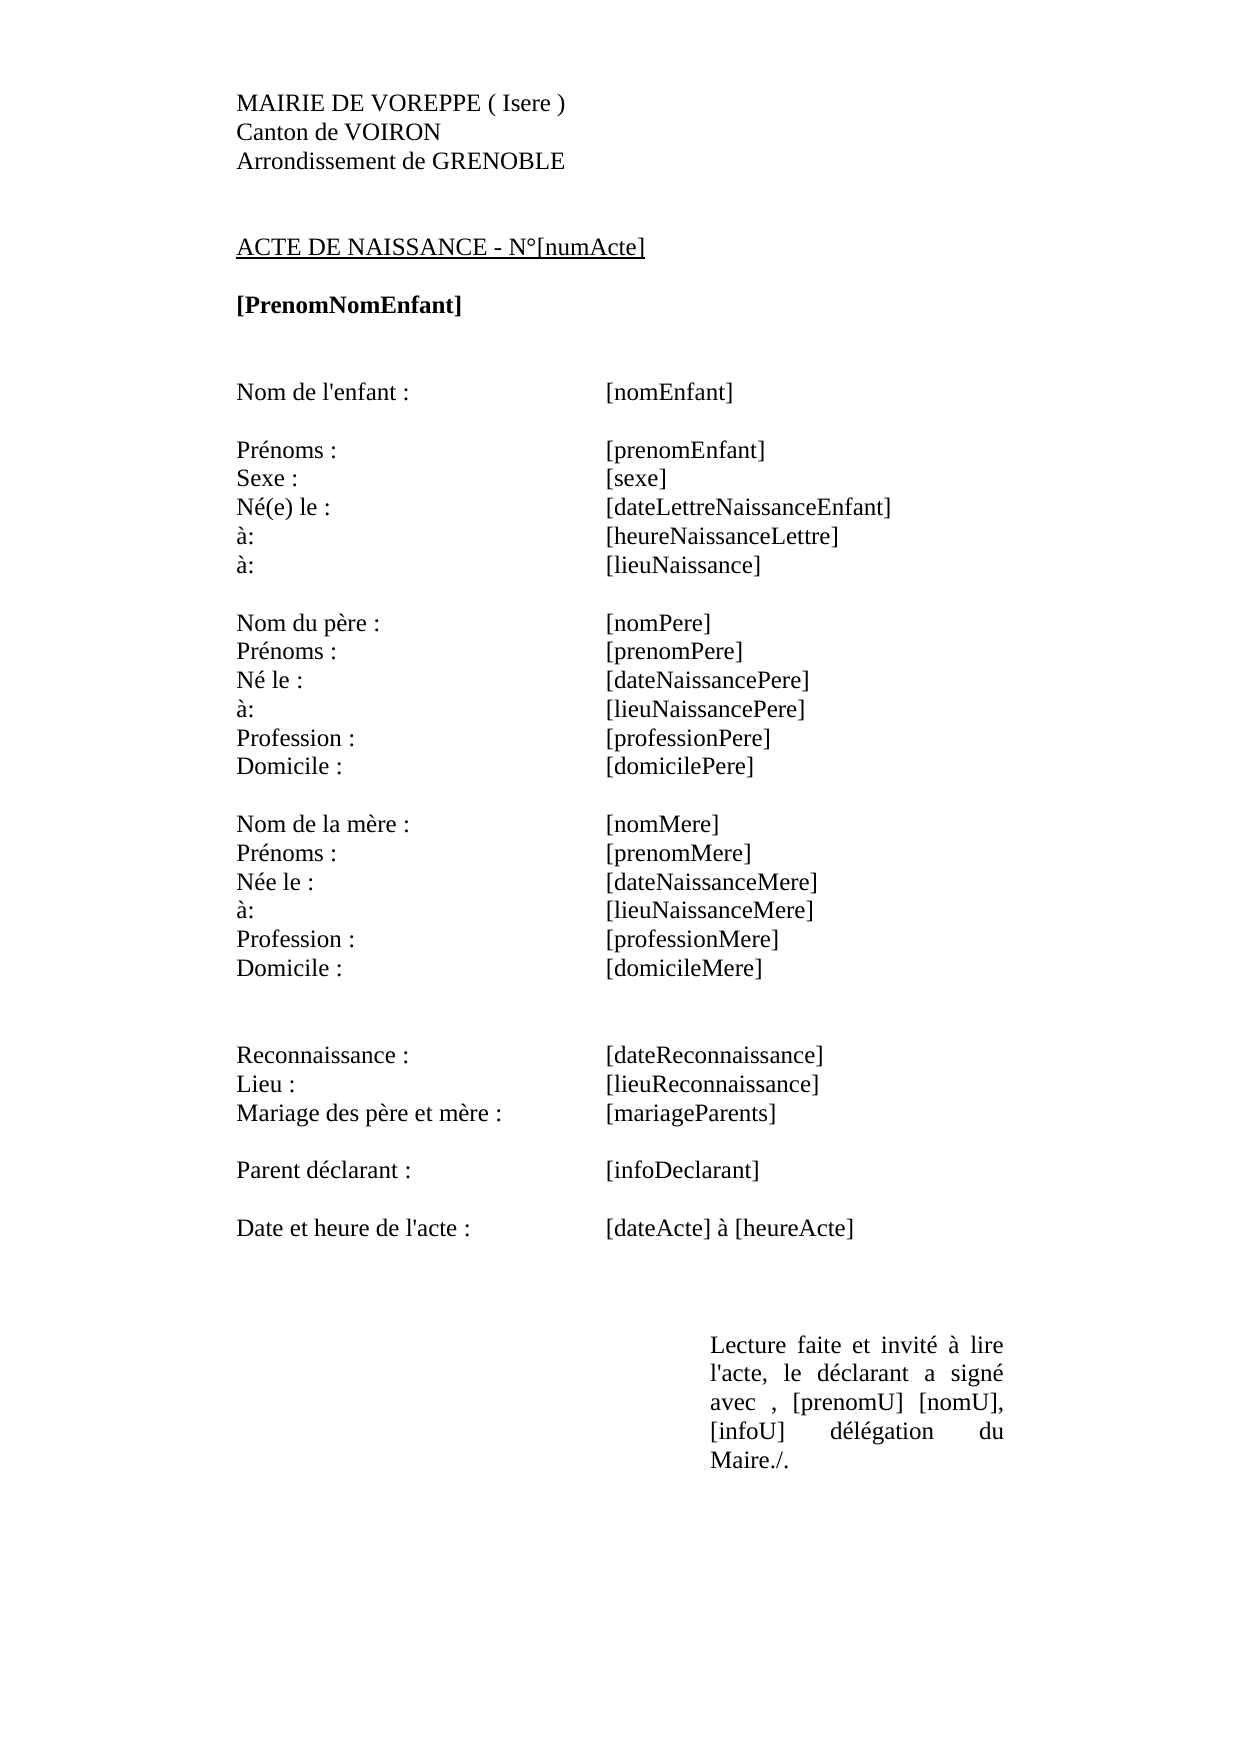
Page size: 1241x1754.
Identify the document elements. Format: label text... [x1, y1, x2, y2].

text ACTE DE NAISSANCE - N°[numActe] [236, 232, 1004, 261]
text Né le : [dateNaissancePere] [236, 665, 1004, 694]
text Lecture faite et invité à lire l'acte, le déclarant a signé avec , [prenomU] [nomU], [infoU] délégation du Maire./. [710, 1330, 1004, 1473]
text à: [lieuNaissancePere] [236, 694, 1004, 723]
text Sexe : [sexe] [236, 463, 1004, 492]
text Nom du père : [nomPere] [236, 608, 1004, 636]
text Profession : [professionPere] [236, 723, 1004, 751]
text à: [lieuNaissance] [236, 550, 1004, 578]
text à: [heureNaissanceLettre] [236, 521, 1004, 550]
text MAIRIE DE VOREPPE ( Isere ) [236, 88, 1004, 117]
text Domicile : [domicilePere] [236, 751, 1004, 780]
text Domicile : [domicileMere] [236, 953, 1004, 982]
text Né(e) le : [dateLettreNaissanceEnfant] [236, 492, 1004, 521]
text Prénoms : [prenomPere] [236, 636, 1004, 665]
text Arrondissement de GRENOBLE [236, 146, 1004, 175]
text Née le : [dateNaissanceMere] [236, 867, 1004, 896]
text Date et heure de l'acte : [dateActe] à [heureActe] [236, 1213, 1004, 1242]
text Parent déclarant : [infoDeclarant] [236, 1156, 1004, 1184]
text Nom de l'enfant : [nomEnfant] [236, 377, 1004, 406]
text Profession : [professionMere] [236, 924, 1004, 953]
text Nom de la mère : [nomMere] [236, 809, 1004, 838]
text à: [lieuNaissanceMere] [236, 896, 1004, 924]
text Lieu : [lieuReconnaissance] [236, 1069, 1004, 1098]
text Mariage des père et mère : [mariageParents] [236, 1098, 1004, 1126]
text Reconnaissance : [dateReconnaissance] [236, 1040, 1004, 1069]
text [PrenomNomEnfant] [236, 290, 1004, 318]
text Canton de VOIRON [236, 117, 1004, 146]
text Prénoms : [prenomMere] [236, 838, 1004, 867]
text Prénoms : [prenomEnfant] [236, 435, 1004, 463]
